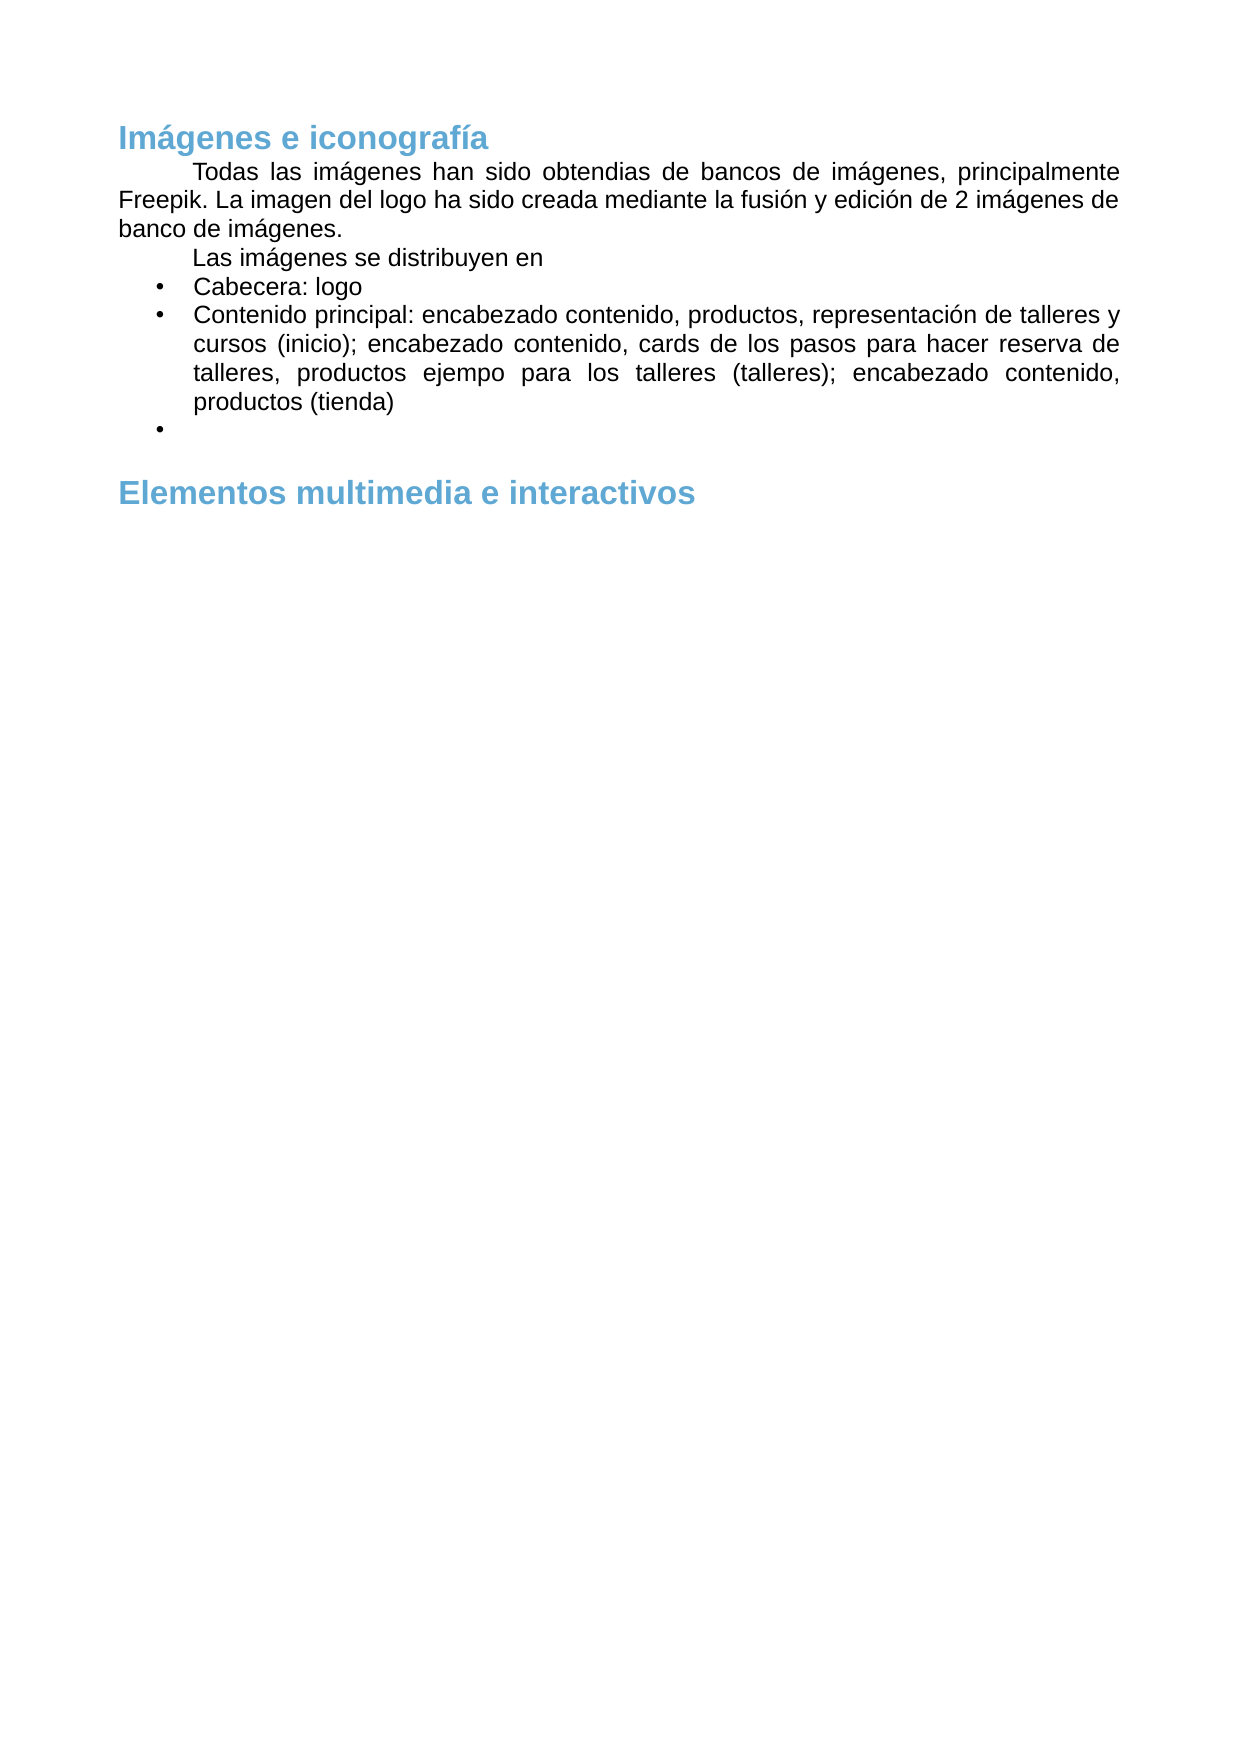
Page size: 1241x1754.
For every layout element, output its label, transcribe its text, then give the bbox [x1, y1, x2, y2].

list Cabecera: logo [156, 272, 1122, 300]
text Elementos multimedia e interactivos [118, 473, 1122, 512]
text Las imágenes se distribuyen en [118, 243, 1122, 272]
list Contenido principal: encabezado contenido, productos, representación de talleres y cursos (inicio); encabezado contenido, cards de los pasos para hacer reserva de talleres, productos ejempo para los talleres (talleres); encabezado contenido, productos (tienda) [156, 300, 1122, 416]
text Imágenes e iconografía [118, 118, 1122, 157]
text Todas las imágenes han sido obtendias de bancos de imágenes, principalmente Freepik. La imagen del logo ha sido creada mediante la fusión y edición de 2 imágenes de banco de imágenes. [118, 157, 1122, 243]
